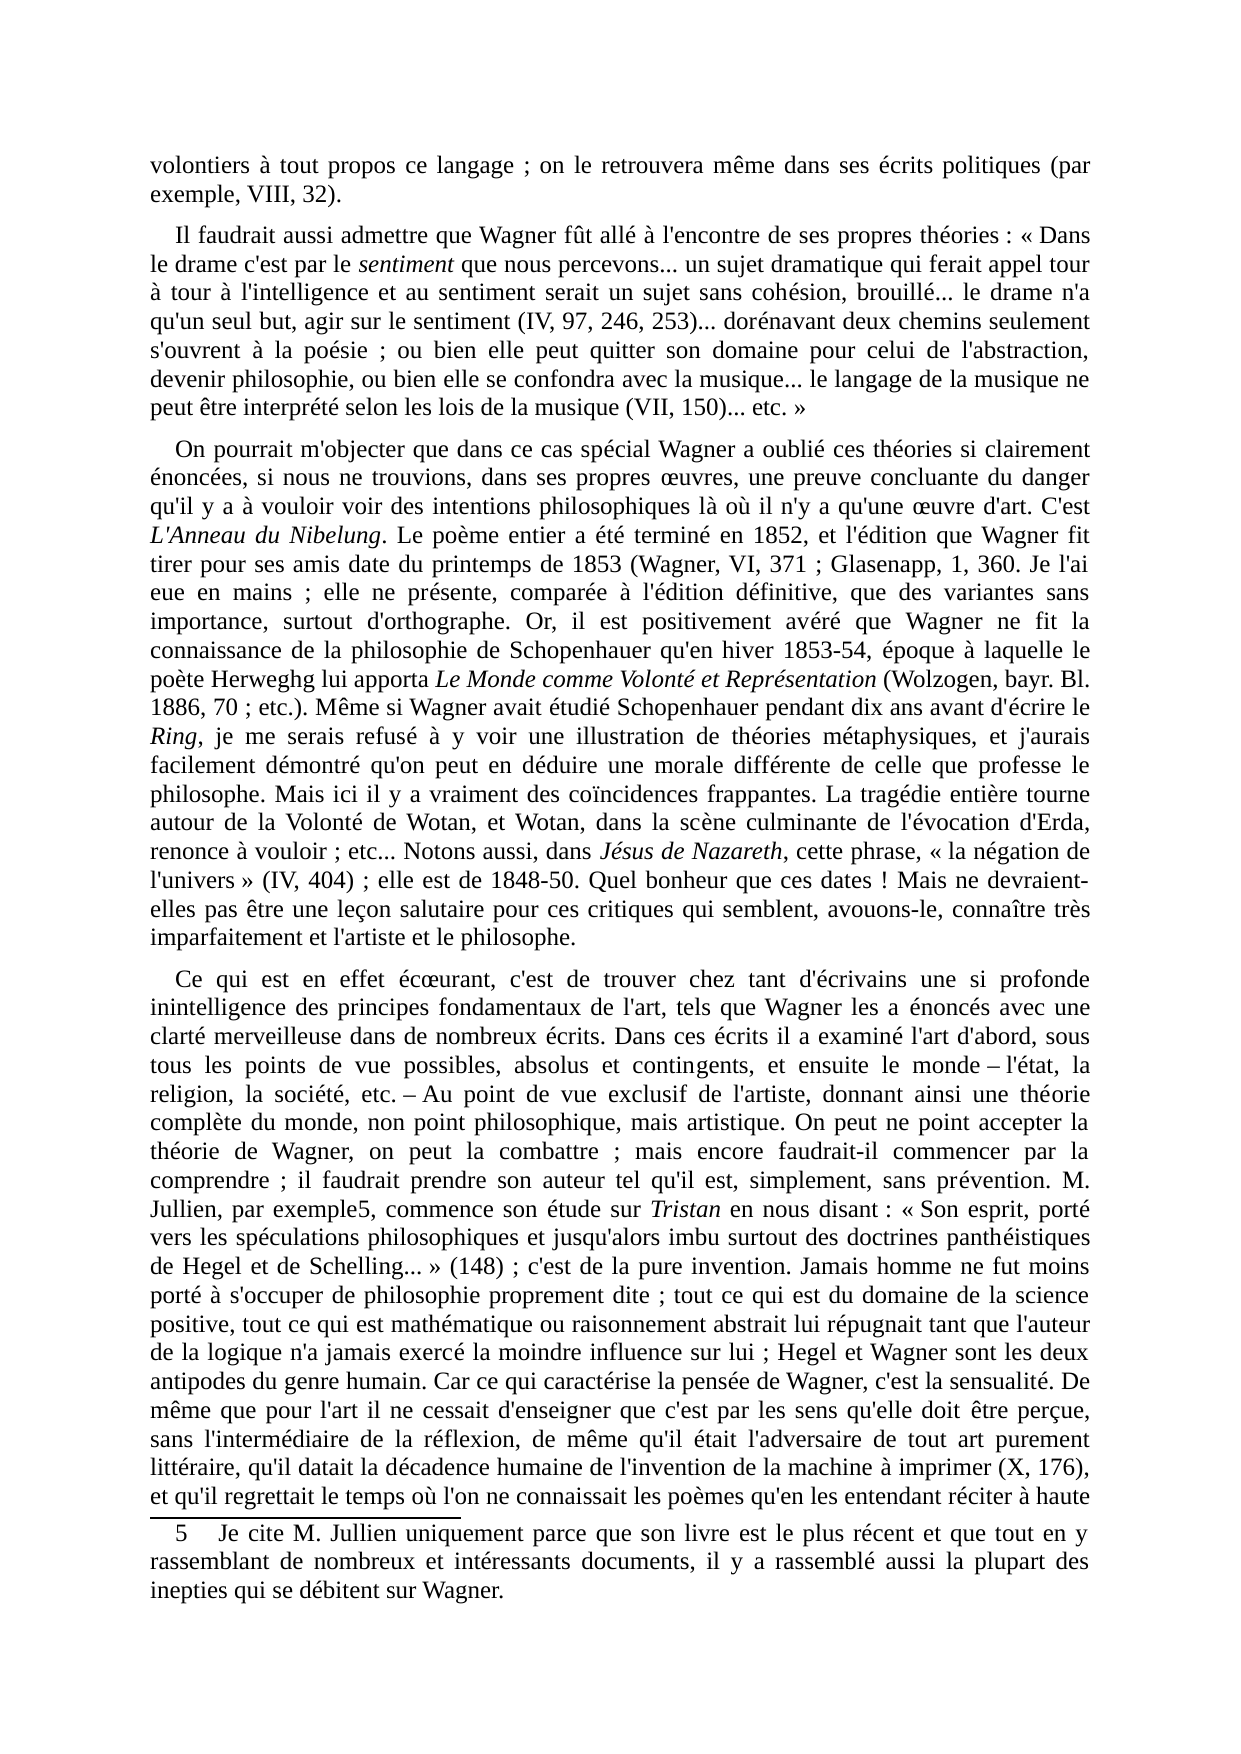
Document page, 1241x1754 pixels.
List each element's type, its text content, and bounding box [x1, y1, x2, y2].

text Je cite M. Jullien uniquement parce que son livre est le plus récent et que tout en y rassemblant de nombreux et intéressants documents, il y a rassemblé aussi la plupart des inepties qui se débitent sur Wagner. [150, 1518, 1090, 1604]
text Il faudrait aussi admettre que Wagner fût allé à l'encontre de ses propres théories : « Dans le drame c'est par le sentiment que nous percevons... un sujet dramatique qui ferait appel tour à tour à l'intelligence et au sentiment serait un sujet sans cohésion, brouillé... le drame n'a qu'un seul but, agir sur le sentiment (IV, 97, 246, 253)... dorénavant deux chemins seulement s'ouvrent à la poésie ; ou bien elle peut quitter son domaine pour celui de l'abstraction, devenir philosophie, ou bien elle se confondra avec la musique... le langage de la musique ne peut être interprété selon les lois de la musique (VII, 150)... etc. » [150, 220, 1090, 421]
text Ce qui est en effet écœurant, c'est de trouver chez tant d'écrivains une si profonde inintelligence des principes fondamentaux de l'art, tels que Wagner les a énoncés avec une clarté merveilleuse dans de nombreux écrits. Dans ces écrits il a examiné l'art d'abord, sous tous les points de vue possibles, absolus et contingents, et ensuite le monde – l'état, la religion, la société, etc. – Au point de vue exclusif de l'artiste, donnant ainsi une théorie complète du monde, non point philosophique, mais artistique. On peut ne point accepter la théorie de Wagner, on peut la combattre ; mais encore faudrait-il commencer par la comprendre ; il faudrait prendre son auteur tel qu'il est, simplement, sans prévention. M. Jullien, par exemple, commence son étude sur Tristan en nous disant : « Son esprit, porté vers les spéculations philosophiques et jusqu'alors imbu surtout des doctrines panthéistiques de Hegel et de Schelling... » (148) ; c'est de la pure invention. Jamais homme ne fut moins porté à s'occuper de philosophie proprement dite ; tout ce qui est du domaine de la science positive, tout ce qui est mathématique ou raisonnement abstrait lui répugnait tant que l'auteur de la logique n'a jamais exercé la moindre influence sur lui ; Hegel et Wagner sont les deux antipodes du genre humain. Car ce qui caractérise la pensée de Wagner, c'est la sensualité. De même que pour l'art il ne cessait d'enseigner que c'est par les sens qu'elle doit être perçue, sans l'intermédiaire de la réflexion, de même qu'il était l'adversaire de tout art purement littéraire, qu'il datait la décadence humaine de l'invention de la machine à imprimer (X, 176), et qu'il regrettait le temps où l'on ne connaissait les poèmes qu'en les entendant réciter à haute [150, 964, 1090, 1510]
text On pourrait m'objecter que dans ce cas spécial Wagner a oublié ces théories si clairement énoncées, si nous ne trouvions, dans ses propres œuvres, une preuve concluante du danger qu'il y a à vouloir voir des intentions philosophiques là où il n'y a qu'une œuvre d'art. C'est L'Anneau du Nibelung. Le poème entier a été terminé en 1852, et l'édition que Wagner fit tirer pour ses amis date du printemps de 1853 (Wagner, VI, 371 ; Glasenapp, 1, 360. Je l'ai eue en mains ; elle ne présente, comparée à l'édition définitive, que des variantes sans importance, surtout d'orthographe. Or, il est positivement avéré que Wagner ne fit la connaissance de la philosophie de Schopenhauer qu'en hiver 1853-54, époque à laquelle le poète Herwegh lui apporta Le Monde comme Volonté et Représentation (Wolzogen, bayr. Bl. 1886, 70 ; etc.). Même si Wagner avait étudié Schopenhauer pendant dix ans avant d'écrire le Ring, je me serais refusé à y voir une illustration de théories métaphysiques, et j'aurais facilement démontré qu'on peut en déduire une morale différente de celle que professe le philosophe. Mais ici il y a vraiment des coïncidences frappantes. La tragédie entière tourne autour de la Volonté de Wotan, et Wotan, dans la scène culminante de l'évocation d'Erda, renonce à vouloir ; etc... Notons aussi, dans Jésus de Nazareth, cette phrase, « la négation de l'univers » (IV, 404) ; elle est de 1848-50. Quel bonheur que ces dates ! Mais ne devraient-elles pas être une leçon salutaire pour ces critiques qui semblent, avouons-le, connaître très imparfaitement et l'artiste et le philosophe. [150, 434, 1090, 951]
text volontiers à tout propos ce langage ; on le retrouvera même dans ses écrits politiques (par exemple, VIII, 32). [150, 150, 1090, 207]
